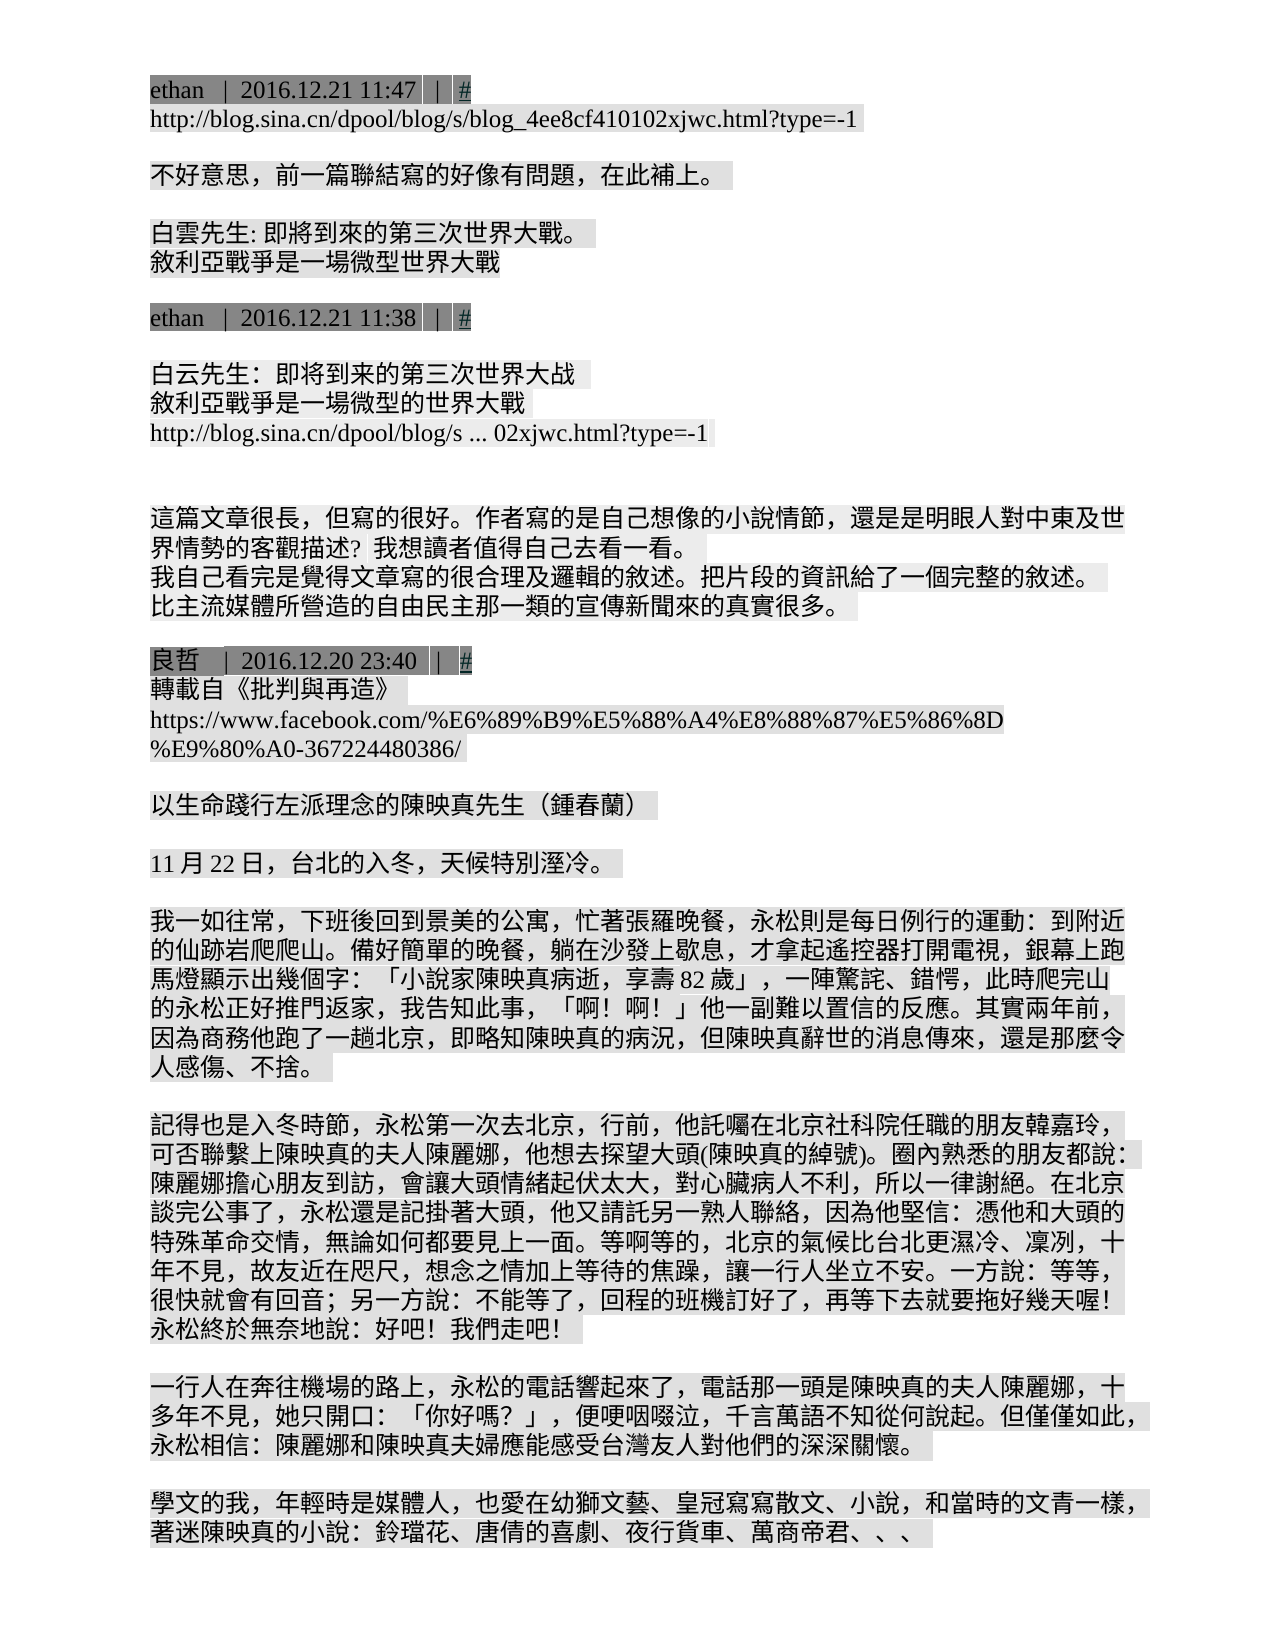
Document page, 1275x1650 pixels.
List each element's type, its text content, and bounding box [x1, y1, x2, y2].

text 轉載自《批判與再造》 https://www.facebook.com/%E6%89%B9%E5%88%A4%E8%88%87%E5%86%8D%E9%80%A0-367224480386/ 以生命踐行左派理念的陳映真先生（鍾春蘭） 11月22日，台北的入冬，天候特別溼冷。 我一如往常，下班後回到景美的公寓，忙著張羅晚餐，永松則是每日例行的運動：到附近的仙跡岩爬爬山。備好簡單的晚餐，躺在沙發上歇息，才拿起遙控器打開電視，銀幕上跑馬燈顯示出幾個字：「小說家陳映真病逝，享壽82歲」，一陣驚詫、錯愕，此時爬完山的永松正好推門返家，我告知此事，「啊！啊！」他一副難以置信的反應。其實兩年前，因為商務他跑了一趟北京，即略知陳映真的病況，但陳映真辭世的消息傳來，還是那麼令人感傷、不捨。 記得也是入冬時節，永松第一次去北京，行前，他託囑在北京社科院任職的朋友韓嘉玲，可否聯繫上陳映真的夫人陳麗娜，他想去探望大頭(陳映真的綽號)。圈內熟悉的朋友都說：陳麗娜擔心朋友到訪，會讓大頭情緒起伏太大，對心臟病人不利，所以一律謝絕。在北京談完公事了，永松還是記掛著大頭，他又請託另一熟人聯絡，因為他堅信：憑他和大頭的特殊革命交情，無論如何都要見上一面。等啊等的，北京的氣候比台北更濕冷、凜冽，十年不見，故友近在咫尺，想念之情加上等待的焦躁，讓一行人坐立不安。一方說：等等，很快就會有回音；另一方說：不能等了，回程的班機訂好了，再等下去就要拖好幾天喔！永松終於無奈地說：好吧！我們走吧！ 一行人在奔往機場的路上，永松的電話響起來了，電話那一頭是陳映真的夫人陳麗娜，十多年不見，她只開口：「你好嗎？」，便哽咽啜泣，千言萬語不知從何說起。但僅僅如此，永松相信：陳麗娜和陳映真夫婦應能感受台灣友人對他們的深深關懷。 學文的我，年輕時是媒體人，也愛在幼獅文藝、皇冠寫寫散文、小說，和當時的文青一樣，著迷陳映真的小說：鈴璫花、唐倩的喜劇、夜行貨車、萬商帝君、、、 是先天對文字的駕馭就有魔幻般的天份吧！他的作品對人事物景況的掌握、描模，其強大的渲染力，令人嘆服，華人作家也少有人能及。當時當個雜誌主編，靠採訪撰文、編輯修改他人文字為生的我，對他是既崇拜又好奇，對他筆下所傳達的想法、信念，好像懂又好像不懂。 真正開始認識他，了解他的作品，和他有交集，是嫁給永松，掉入左派的「大染缸」後。記得第一次在「台北空軍俱樂部」聽他演講，那是他出獄後首次的公開活動。我已忘記他講的內容了，但至今我還清晰的印象是：場內歡欣的、熱烈的氣氛，對主講者陳映真好似英雄般的仰慕期待，現場聽眾彼此自家人似的親切送暖，那是我聽過無數次演講所不曾感受過的經驗。 之後，在左派圈內的一些活動，如左派另一要角：夏潮雜誌總編輯蘇慶黎赴美深造前的歡送會，留美作家陳黎回台的聚會、、、其間陳映真的身影，儼然就是台灣左派的頭頭，或者說至少是精神領袖。 永松和陳映真熟稔，除了是思想信念相同的革命同志之外，還有兩家家人都互有往來。當時永松家在和平東路二段開一家「聯合印刷打字行」，陳映真創辦的「人間雜誌」則租賃在附近的巷子裡，雜誌的一些稿子就交由聯合打字行處理。1978年黨外時期發生的高雄大橋頭事件，國民黨以隱匿匪諜為名，逮捕余登發父子，引發黨外人士的遊行示威抗議，蘇慶黎特南下高雄到場聲援。返回台北後，找了永松和陳映真，三人在一間咖啡屋商議如何製作文宣，聲討國民黨。在那風聲鶴唳的緊張時刻，沒人敢冒被逮風險印製文宣。說著，說著，陳映真轉首徵求永松意見：「聯合好嗎？」永松頷首應允。 永松剛出獄時，身無分文，連個交通工具摩托車也買不起，找個工作，調查局又在背後暗中作梗，當時，陳映真的弟弟陳映和(也因陳映真事件坐牢，在綠島監獄和永松同房)便是永松的最佳交通工具。陳映和常騎輛摩托車載著永松，四處參觀各項展覽，尋找就業機會，還發生不少有趣的妙事。 陳映真關懷社會底層庶民、為勞動階級發聲，反美式資本主義在第三世界掠奪的左派思維，不僅在其文學作品中表露無遺，他還在1985年創辦了「人間雜誌」，落實他人道關懷的理念。當時我在企業支持的一本女性雜誌擔任主編工作，台灣雜誌界的生態，包括銷售發行，我算是內行的。彼時，同行們都流傳一句話：「要害一個人，就慫恿他去辦本雜誌。」可見辦雜誌的艱辛不易。而陳映真竟然以個人之力劍及履及地實踐他的夢想，友朋們都替他捏把冷汗，也就是他這種義無反顧的精神，感動了藝文界不少人爭相投入協助，更開創了台灣以攝影寫實為主的報導文學先河。 理想終究不敵現實，「人間雜誌」雖然在知識分子間頗受好評，也培養了陳列、藍博洲、關曉榮、阮義忠等知名的作家、攝影師，但因雜誌常以揭露社會黑暗面的素材為主題，並不討喜，發行量有限，在財務重重壓力下，「人間雜誌」還是於1989年停刊了。 儘管如此，陳映真個人的文學創作及左派理念的論述並沒有稍或停輟。影響所及，台灣在七十年代到民國八十年代初期，蓬勃發展的社會運動，如解嚴之前的反污染自力救濟運動、自然生態保育運動、婦女運動、原住民人權運動、學生運動，以及在解嚴後對台灣民主影響至深的野百合運動，無不深受陳映真思想的啟迪。根據後來的學者研討分析，發現：野百合學運較解嚴前的學生運動，從動員、組織、訓練至運動的開展，因歷經七十年代的各式議題，累積了充足的經驗，是野百合學運成功的推力。 早期陳映真曾在夏潮雜誌參與編輯，後來交棒給蘇慶黎，以夏潮雜誌為核心的左派思維的擴散、延續下來的徒子徒孫，遍及各行業的中堅份子，有些還先後在國民兩黨身居要職。換句話說，左派提倡的一些作法和思維，也部份注入國民兩黨人士的腦袋。這之間，無疑的，陳映真可是發揮影響力最大的關鍵人物。 就以我們自己來說，永松是出身破落戶家庭的「天然左」，因反當年國民黨蔣家的專制，大二開學時即被捕入獄。出獄後，在當時幾個黨外人士的協助下，成立一家小公司，後來又轉型為以金融科技為主的喬美公司。這些年來，我們所推出的產品：安家30及p2p借貸平台，無不以金字塔底層普羅大眾的需求為考量；而公司創立迄今，其間歷經種種困頓、挫折，還能屹立不搖，說穿了，就是背後有左派的信念在支撐。 應該是2005~2006年間吧！永松在高雄長庚醫院換肝後返回台北，正努力重建已成廢墟的公司，聽聞這些年陳映真為心臟病所苦，和我一起到中和陳映真的寓所探望他。兩人都是大病初癒，似有千言萬語要談，但看得出他一向高大岸偉的身軀已略顯疲態。因為是自己人，他的夫人陳麗娜也不忌諱地在我們面前抱怨他飯後都窩在沙發，不肯運動。我長期照顧換肝的病人永松，算是半個護理師了，所以和他們分享我的經驗及心得。 幾天後，我接到陳麗娜感謝的電話，說現在陳映真聽進我們的話，飯後已開始到附近公園散散步；還有，陳映真要我協助找台灣國民所得在美金一千元時發生的一些社會事件，我不知道他要這些資料幹嘛，不料沒多久我在聯合報副刊居然看到他的大作─文明和野蠻的辯證：龍應台女士「請用文明來說服我」的商榷。陳映真以他思想的深度和廣度所作的論述，不是我的能力可驟下判斷的，我無從置喙；令我感動的是：我清楚明白他健康不佳，在那情況下，他還努力不懈地為文，作思想的辯解研究。而且，不是三、兩年，是五十年了。不論在文學創作、在思想論述上，有如此份量，如此影響力的，放眼華人世界，應該無人出其右了，怪不得徐復觀讚譽他為「海峽兩岸第一人」。 台灣現在是獨派當家，對於自始主張「兩岸同屬一中」的陳映真的辭世，有人以「政治不正確」等冰冷的語言來嘲諷，我認為這未免太小看陳映真了。從歷史發展的長河，我們知道：政治的光環都是一時的，然而對弱勢的人道關懷、對專制桎梏的反抗、對不公不義的發聲，這是人類的普世價值，任何改朝換代都不能移的鐵律。相信隨著時間的掏洗，這位思想與行動始終一致，一生踐行左派理念的巨人，將會有更多人認識他、接受他、尊崇他。 [150, 676, 1125, 1548]
text ethan | 2016.12.21 11:38 | # [150, 303, 1125, 331]
text 良哲 | 2016.12.20 23:40 | # [150, 646, 1125, 676]
text http://blog.sina.cn/dpool/blog/s/blog_4ee8cf410102xjwc.html?type=-1 不好意思，前一篇聯結寫的好像有問題，在此補上。 白雲先生: 即將到來的第三次世界大戰。 敘利亞戰爭是一場微型世界大戰 [150, 104, 1125, 278]
text 白云先生：即将到来的第三次世界大战 敘利亞戰爭是一場微型的世界大戰 http://blog.sina.cn/dpool/blog/s ... 02xjwc.html?type=-1 這篇文章很長，但寫的很好。作者寫的是自己想像的小說情節，還是是明眼人對中東及世界情勢的客觀描述? 我想讀者值得自己去看一看。 我自己看完是覺得文章寫的很合理及邏輯的敘述。把片段的資訊給了一個完整的敘述。 比主流媒體所營造的自由民主那一類的宣傳新聞來的真實很多。 [150, 331, 1125, 621]
text ethan | 2016.12.21 11:47 | # [150, 75, 1125, 104]
